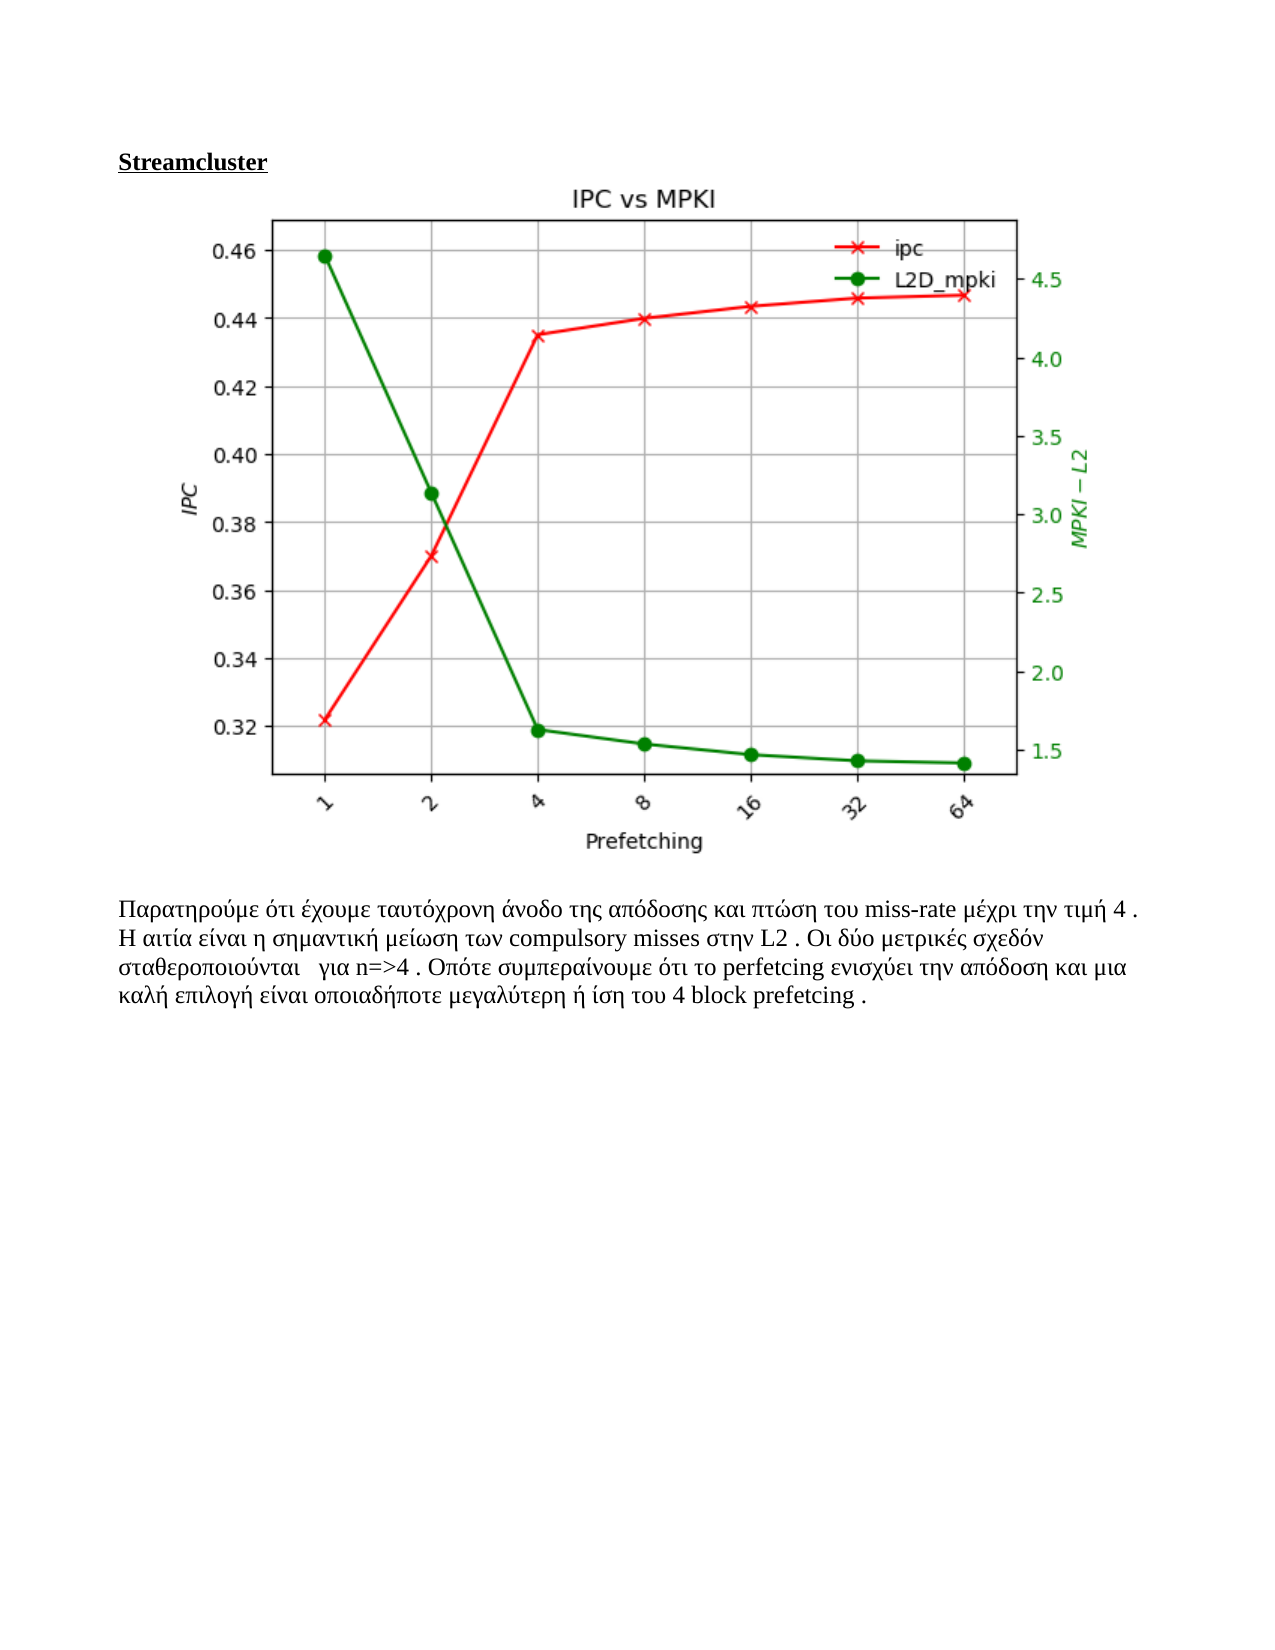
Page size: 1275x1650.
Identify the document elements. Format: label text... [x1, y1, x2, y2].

text Streamcluster [118, 147, 1157, 176]
picture [167, 175, 1108, 867]
text Παρατηρούμε ότι έχουμε ταυτόχρονη άνοδο της απόδοσης και πτώση του miss-rate μέχρι την τιμή 4 . Η αιτία είναι η σημαντική μείωση των compulsory misses στην L2 . Οι δύο μετρικές σχεδόν σταθεροποιούνται για n=>4 . Οπότε συμπεραίνουμε ότι το perfetcing ενισχύει την απόδοση και μια καλή επιλογή είναι οποιαδήποτε μεγαλύτερη ή ίση του 4 block prefetcing . [118, 894, 1157, 1009]
